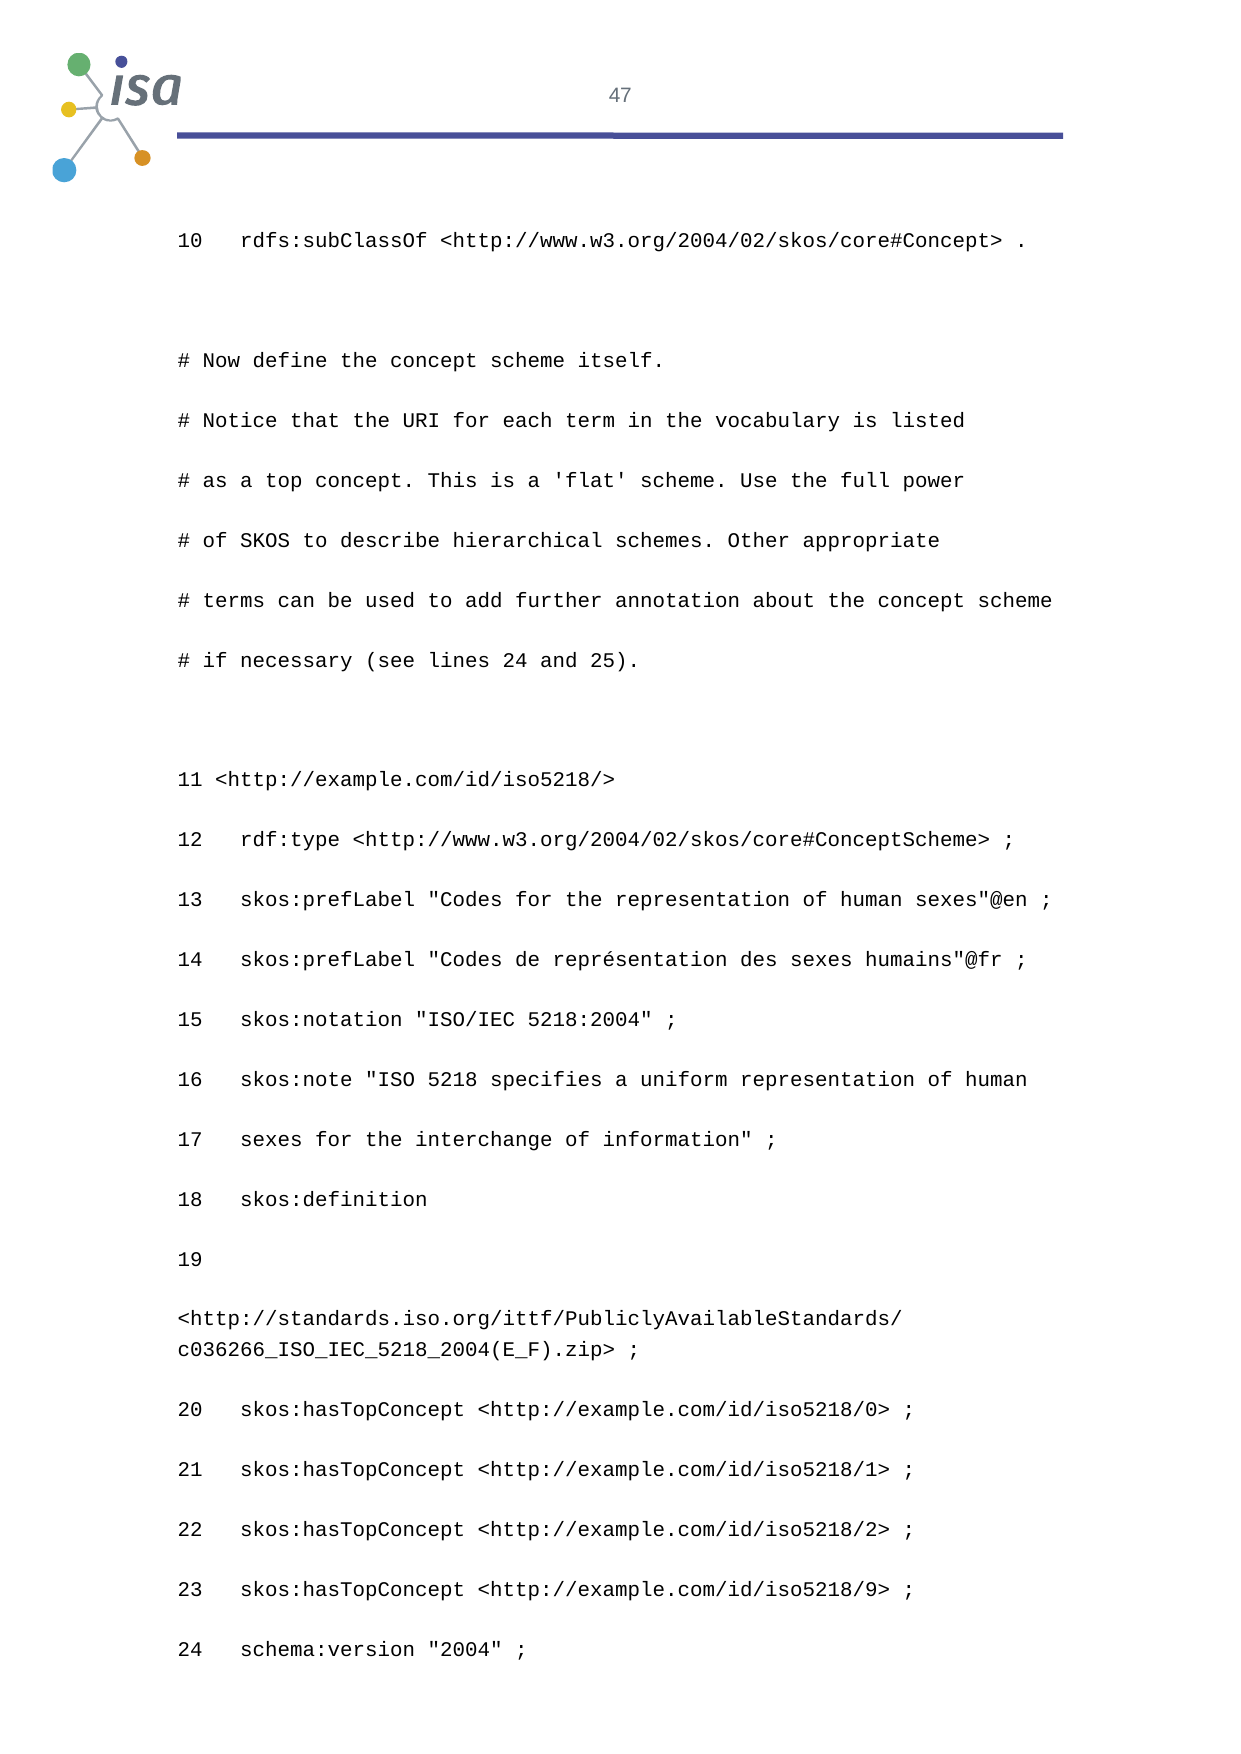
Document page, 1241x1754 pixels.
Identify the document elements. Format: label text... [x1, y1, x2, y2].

text # terms can be used to add further annotation about the concept scheme [177, 590, 1063, 613]
text 15 skos:notation "ISO/IEC 5218:2004" ; [177, 1009, 1063, 1033]
text # Notice that the URI for each term in the vocabulary is listed [177, 410, 1063, 434]
text <http://standards.iso.org/ittf/PubliclyAvailableStandards/c036266_ISO_IEC_5218_2004(E_F).zip> ; [177, 1308, 1063, 1363]
text 23 skos:hasTopConcept <http://example.com/id/iso5218/9> ; [177, 1579, 1063, 1602]
text # if necessary (see lines 24 and 25). [177, 649, 1063, 673]
text 18 skos:definition [177, 1189, 1063, 1212]
text 12 rdf:type <http://www.w3.org/2004/02/skos/core#ConceptScheme> ; [177, 829, 1063, 853]
text 21 skos:hasTopConcept <http://example.com/id/iso5218/1> ; [177, 1459, 1063, 1483]
text 16 skos:note "ISO 5218 specifies a uniform representation of human [177, 1069, 1063, 1092]
text 10 rdfs:subClassOf <http://www.w3.org/2004/02/skos/core#Concept> . [177, 230, 1063, 254]
text 24 schema:version "2004" ; [177, 1639, 1063, 1662]
text 20 skos:hasTopConcept <http://example.com/id/iso5218/0> ; [177, 1399, 1063, 1423]
text 14 skos:prefLabel "Codes de représentation des sexes humains"@fr ; [177, 949, 1063, 973]
text 22 skos:hasTopConcept <http://example.com/id/iso5218/2> ; [177, 1519, 1063, 1542]
text # of SKOS to describe hierarchical schemes. Other appropriate [177, 530, 1063, 553]
text # Now define the concept scheme itself. [177, 350, 1063, 374]
text 17 sexes for the interchange of information" ; [177, 1129, 1063, 1152]
text 11 <http://example.com/id/iso5218/> [177, 769, 1063, 793]
text 13 skos:prefLabel "Codes for the representation of human sexes"@en ; [177, 889, 1063, 913]
text 19 [177, 1248, 1063, 1272]
text # as a top concept. This is a 'flat' scheme. Use the full power [177, 470, 1063, 493]
